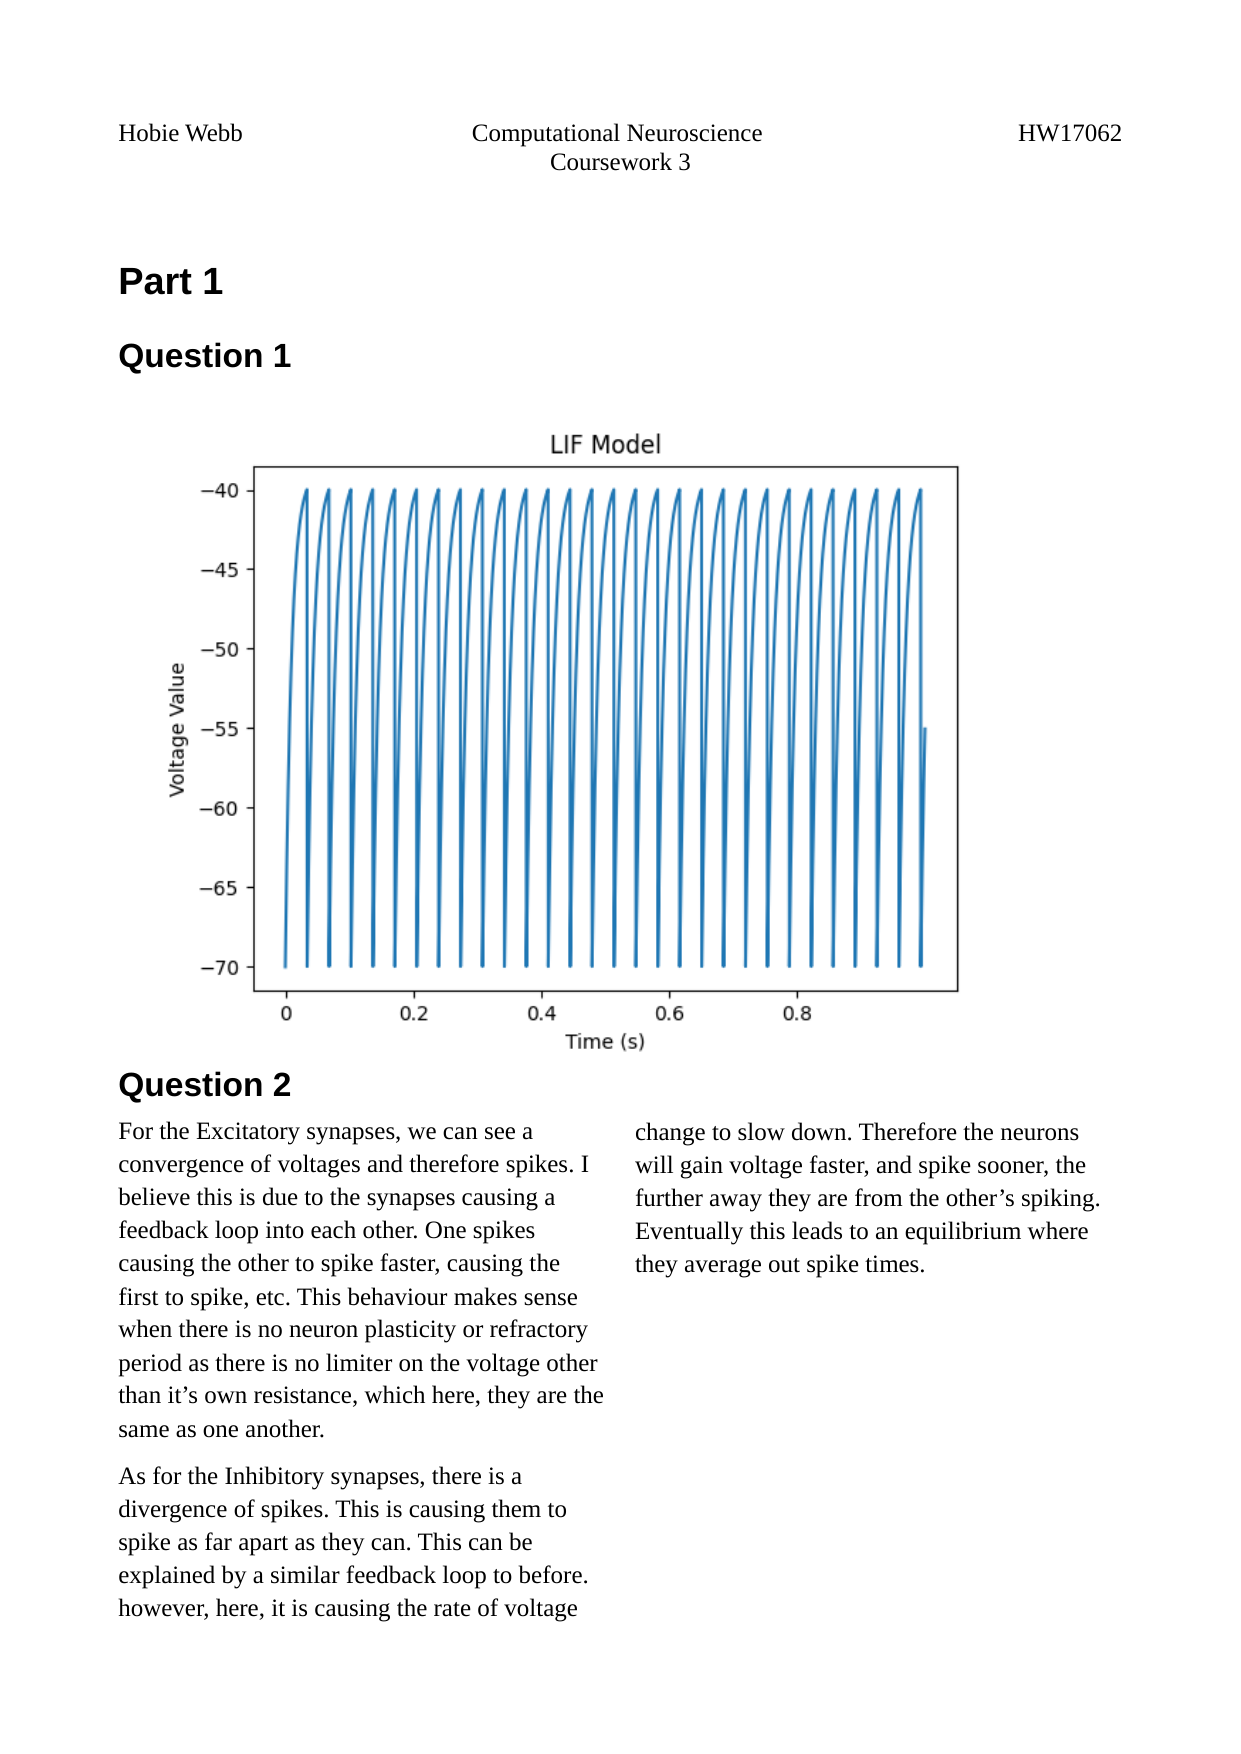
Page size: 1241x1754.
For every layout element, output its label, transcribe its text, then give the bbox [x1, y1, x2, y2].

subtitle Part 1 [118, 259, 605, 302]
text For the Excitatory synapses, we can see a convergence of voltages and therefore spikes. I believe this is due to the synapses causing a feedback loop into each other. One spikes causing the other to spike faster, causing the first to spike, etc. This behaviour makes sense when there is no neuron plasticity or refractory period as there is no limiter on the voltage other than it’s own resistance, which here, they are the same as one another. [118, 1116, 605, 1442]
subtitle Question 1 [118, 336, 605, 374]
picture [140, 384, 1048, 1066]
text change to slow down. Therefore the neurons will gain voltage faster, and spike sooner, the further away they are from the other’s spiking. Eventually this leads to an equilibrium where they average out spike times. [635, 1117, 1122, 1278]
subtitle Question 2 [118, 408, 605, 1104]
text As for the Inhibitory synapses, there is a divergence of spikes. This is causing them to spike as far apart as they can. This can be explained by a similar feedback loop to before. however, here, it is causing the rate of voltage [118, 1461, 605, 1622]
